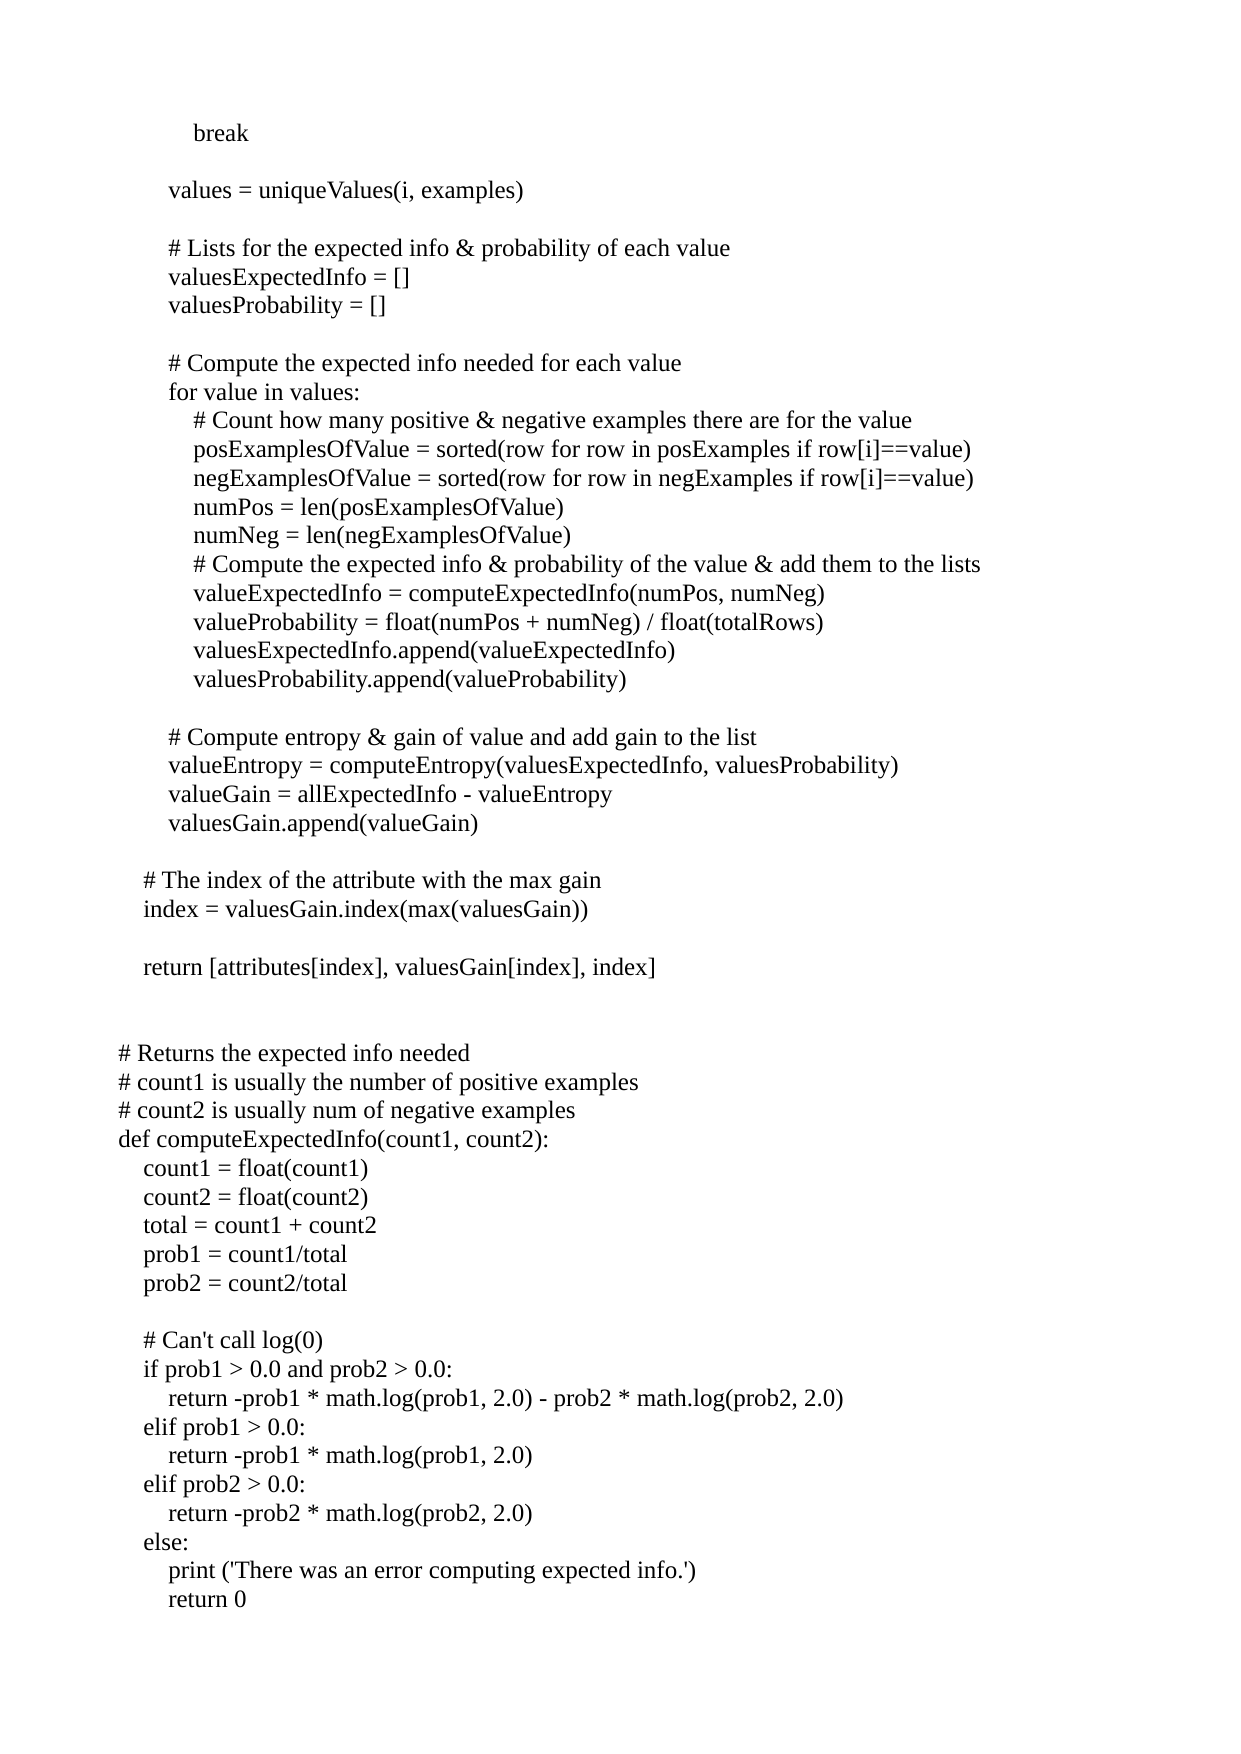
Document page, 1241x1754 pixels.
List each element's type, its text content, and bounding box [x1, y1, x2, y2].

text valuesProbability.append(valueProbability) [118, 664, 1122, 693]
text return [attributes[index], valuesGain[index], index] [118, 952, 1122, 981]
text return -prob1 * math.log(prob1, 2.0) [118, 1441, 1122, 1469]
text for value in values: [118, 377, 1122, 406]
text valueProbability = float(numPos + numNeg) / float(totalRows) [118, 607, 1122, 636]
text valueEntropy = computeEntropy(valuesExpectedInfo, valuesProbability) [118, 751, 1122, 779]
text elif prob1 > 0.0: [118, 1412, 1122, 1441]
text valueGain = allExpectedInfo - valueEntropy [118, 779, 1122, 808]
text # Compute the expected info needed for each value [118, 348, 1122, 377]
text # The index of the attribute with the max gain [118, 866, 1122, 894]
text else: [118, 1527, 1122, 1556]
text return -prob1 * math.log(prob1, 2.0) - prob2 * math.log(prob2, 2.0) [118, 1383, 1122, 1412]
text index = valuesGain.index(max(valuesGain)) [118, 894, 1122, 923]
text # count1 is usually the number of positive examples [118, 1067, 1122, 1096]
text # Compute entropy & gain of value and add gain to the list [118, 722, 1122, 751]
text if prob1 > 0.0 and prob2 > 0.0: [118, 1354, 1122, 1383]
text # Returns the expected info needed [118, 1038, 1122, 1067]
text # count2 is usually num of negative examples [118, 1096, 1122, 1124]
text break [118, 118, 1122, 147]
text total = count1 + count2 [118, 1211, 1122, 1239]
text # Lists for the expected info & probability of each value [118, 233, 1122, 262]
text valuesGain.append(valueGain) [118, 808, 1122, 837]
text elif prob2 > 0.0: [118, 1469, 1122, 1498]
text valueExpectedInfo = computeExpectedInfo(numPos, numNeg) [118, 578, 1122, 607]
text def computeExpectedInfo(count1, count2): [118, 1124, 1122, 1153]
text count1 = float(count1) [118, 1153, 1122, 1182]
text posExamplesOfValue = sorted(row for row in posExamples if row[i]==value) [118, 434, 1122, 463]
text return 0 [118, 1584, 1122, 1613]
text numNeg = len(negExamplesOfValue) [118, 521, 1122, 549]
text prob2 = count2/total [118, 1268, 1122, 1297]
text valuesExpectedInfo.append(valueExpectedInfo) [118, 636, 1122, 664]
text return -prob2 * math.log(prob2, 2.0) [118, 1498, 1122, 1527]
text valuesProbability = [] [118, 291, 1122, 319]
text count2 = float(count2) [118, 1182, 1122, 1211]
text # Count how many positive & negative examples there are for the value [118, 406, 1122, 434]
text values = uniqueValues(i, examples) [118, 176, 1122, 204]
text prob1 = count1/total [118, 1239, 1122, 1268]
text # Can't call log(0) [118, 1326, 1122, 1354]
text valuesExpectedInfo = [] [118, 262, 1122, 291]
text print ('There was an error computing expected info.') [118, 1556, 1122, 1584]
text numPos = len(posExamplesOfValue) [118, 492, 1122, 521]
text # Compute the expected info & probability of the value & add them to the lists [118, 549, 1122, 578]
text negExamplesOfValue = sorted(row for row in negExamples if row[i]==value) [118, 463, 1122, 492]
